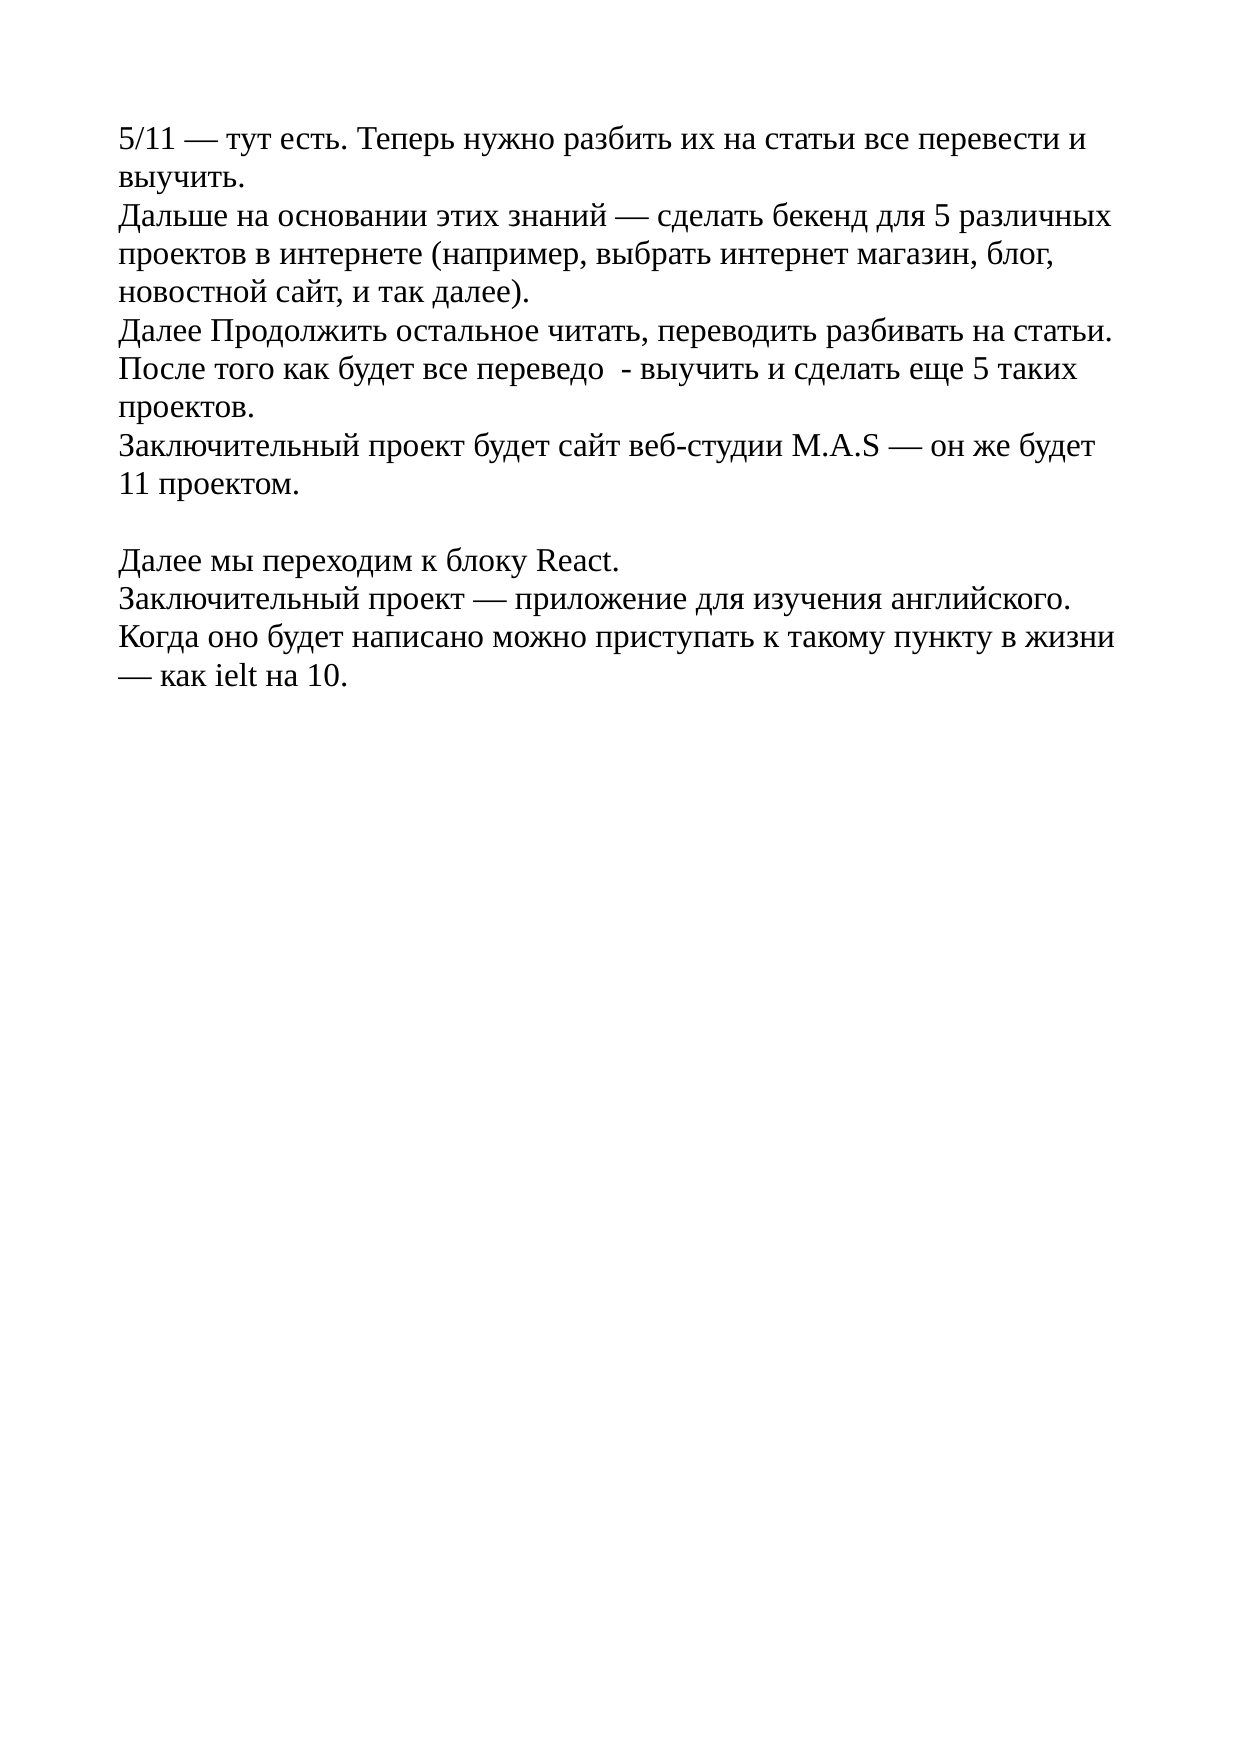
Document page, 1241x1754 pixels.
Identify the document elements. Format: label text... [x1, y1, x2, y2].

text Дальше на основании этих знаний — сделать бекенд для 5 различных проектов в интернете (например, выбрать интернет магазин, блог, новостной сайт, и так далее). [118, 195, 1122, 310]
text 5/11 — тут есть. Теперь нужно разбить их на статьи все перевести и выучить. [118, 118, 1122, 195]
text Далее мы переходим к блоку React. [118, 540, 1122, 578]
text Далее Продолжить остальное читать, переводить разбивать на статьи. [118, 310, 1122, 348]
text После того как будет все переведо - выучить и сделать еще 5 таких проектов. [118, 348, 1122, 425]
text Заключительный проект будет сайт веб-студии M.A.S — он же будет 11 проектом. [118, 425, 1122, 501]
text Заключительный проект — приложение для изучения английского. Когда оно будет написано можно приступать к такому пункту в жизни — как ielt на 10. [118, 578, 1122, 693]
